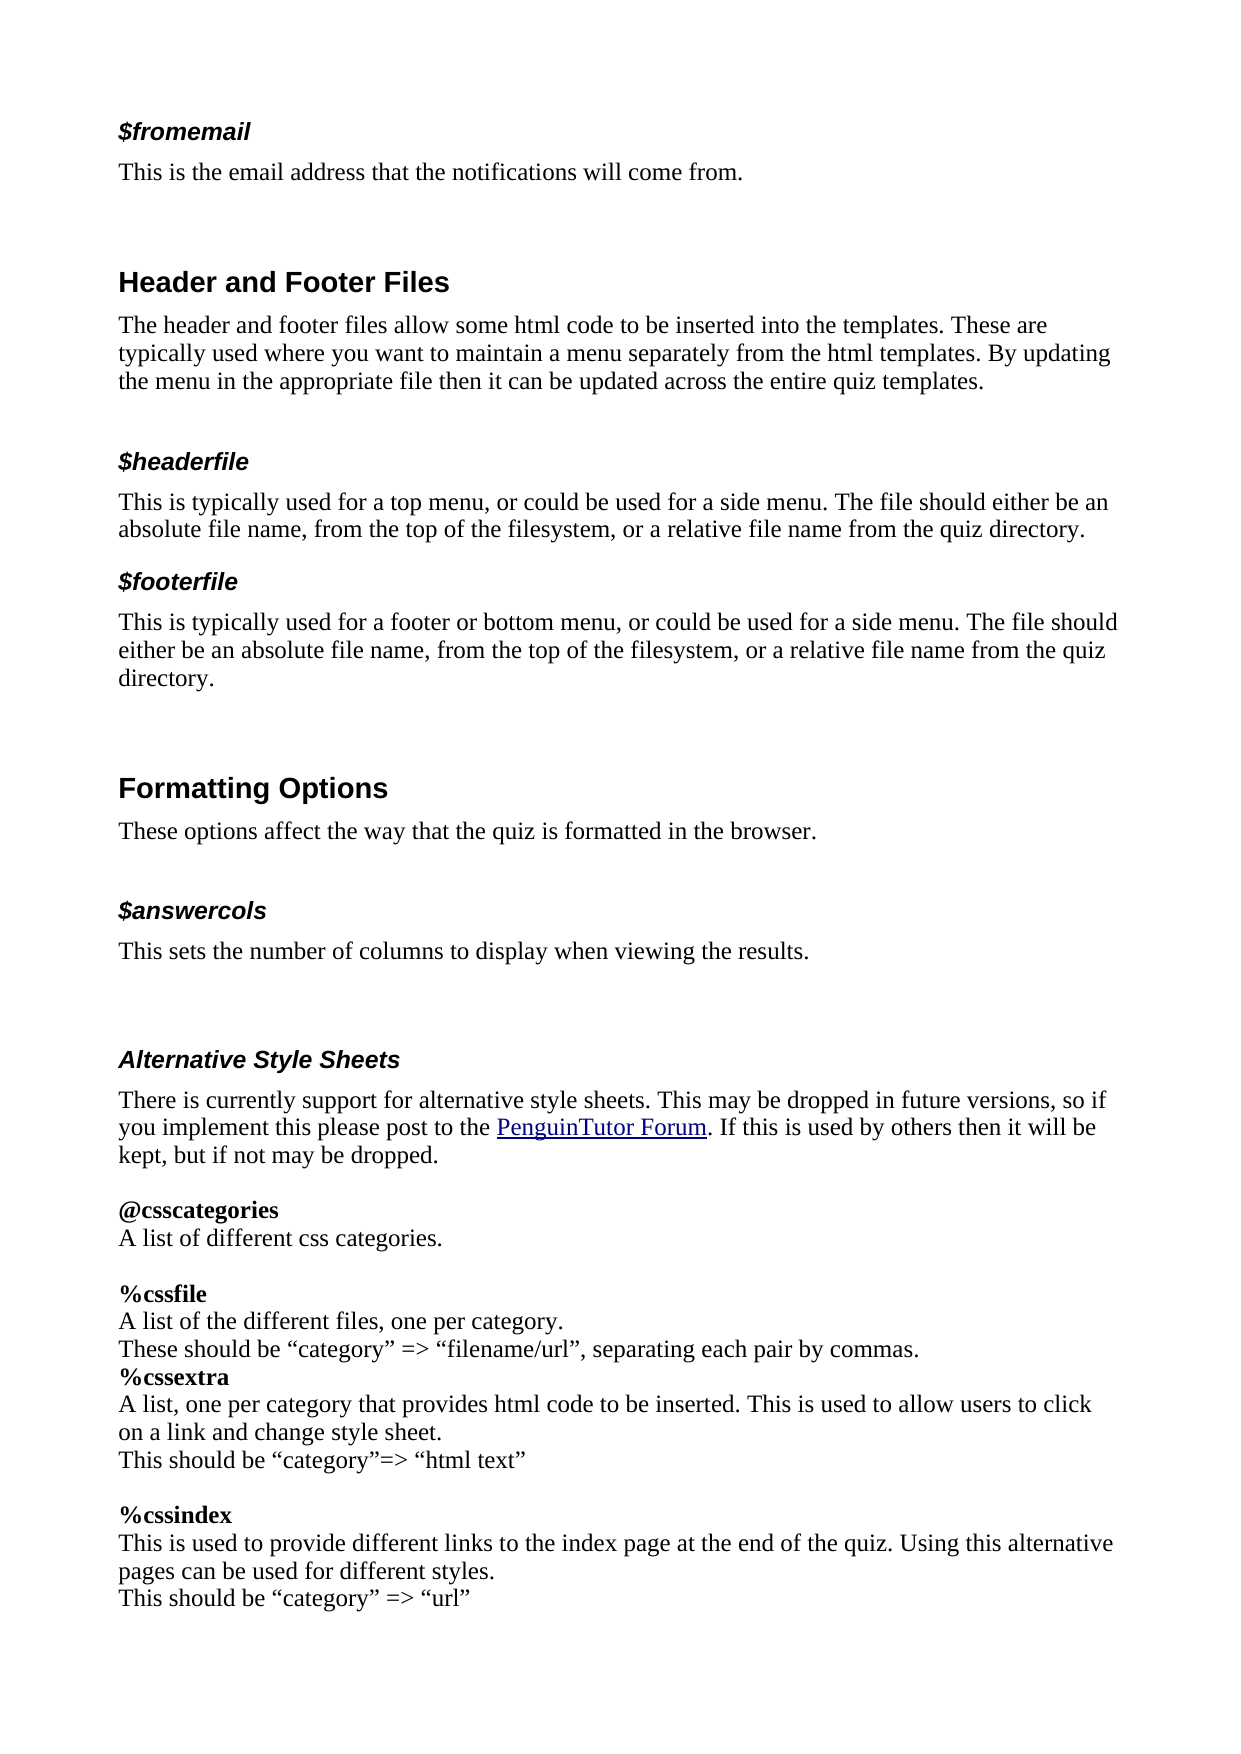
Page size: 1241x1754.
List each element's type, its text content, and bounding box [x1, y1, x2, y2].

subtitle $footerfile [118, 568, 1122, 596]
text This is typically used for a top menu, or could be used for a side menu. The file should either be an absolute file name, from the top of the filesystem, or a relative file name from the quiz directory. [118, 488, 1122, 543]
text This is typically used for a footer or bottom menu, or could be used for a side menu. The file should either be an absolute file name, from the top of the filesystem, or a relative file name from the quiz directory. [118, 608, 1122, 691]
subtitle $headerfile [118, 447, 1122, 475]
text These should be “category” => “filename/url”, separating each pair by commas. [118, 1335, 1122, 1363]
subtitle $fromemail [118, 118, 1122, 146]
text %cssindex [118, 1501, 1122, 1529]
text @csscategories [118, 1197, 1122, 1224]
text There is currently support for alternative style sheets. This may be dropped in future versions, so if you implement this please post to the PenguinTutor Forum. If this is used by others then it will be kept, but if not may be dropped. [118, 1086, 1122, 1169]
text These options affect the way that the quiz is formatted in the browser. [118, 817, 1122, 844]
text A list of different css categories. [118, 1224, 1122, 1252]
subtitle Header and Footer Files [118, 266, 1122, 299]
text This should be “category” => “url” [118, 1584, 1122, 1612]
text A list, one per category that provides html code to be inserted. This is used to allow users to click on a link and change style sheet. [118, 1391, 1122, 1446]
text This should be “category”=> “html text” [118, 1446, 1122, 1474]
subtitle Alternative Style Sheets [118, 1046, 1122, 1073]
text This sets the number of columns to display when viewing the results. [118, 937, 1122, 965]
text The header and footer files allow some html code to be inserted into the templates. These are typically used where you want to maintain a menu separately from the html templates. By updating the menu in the appropriate file then it can be updated across the entire quiz templates. [118, 312, 1122, 395]
text %cssextra [118, 1363, 1122, 1391]
subtitle Formatting Options [118, 772, 1122, 804]
text This is the email address that the notifications will come from. [118, 158, 1122, 186]
text %cssfile [118, 1280, 1122, 1307]
text This is used to provide different links to the index page at the end of the quiz. Using this alternative pages can be used for different styles. [118, 1529, 1122, 1584]
text A list of the different files, one per category. [118, 1307, 1122, 1335]
subtitle $answercols [118, 897, 1122, 925]
